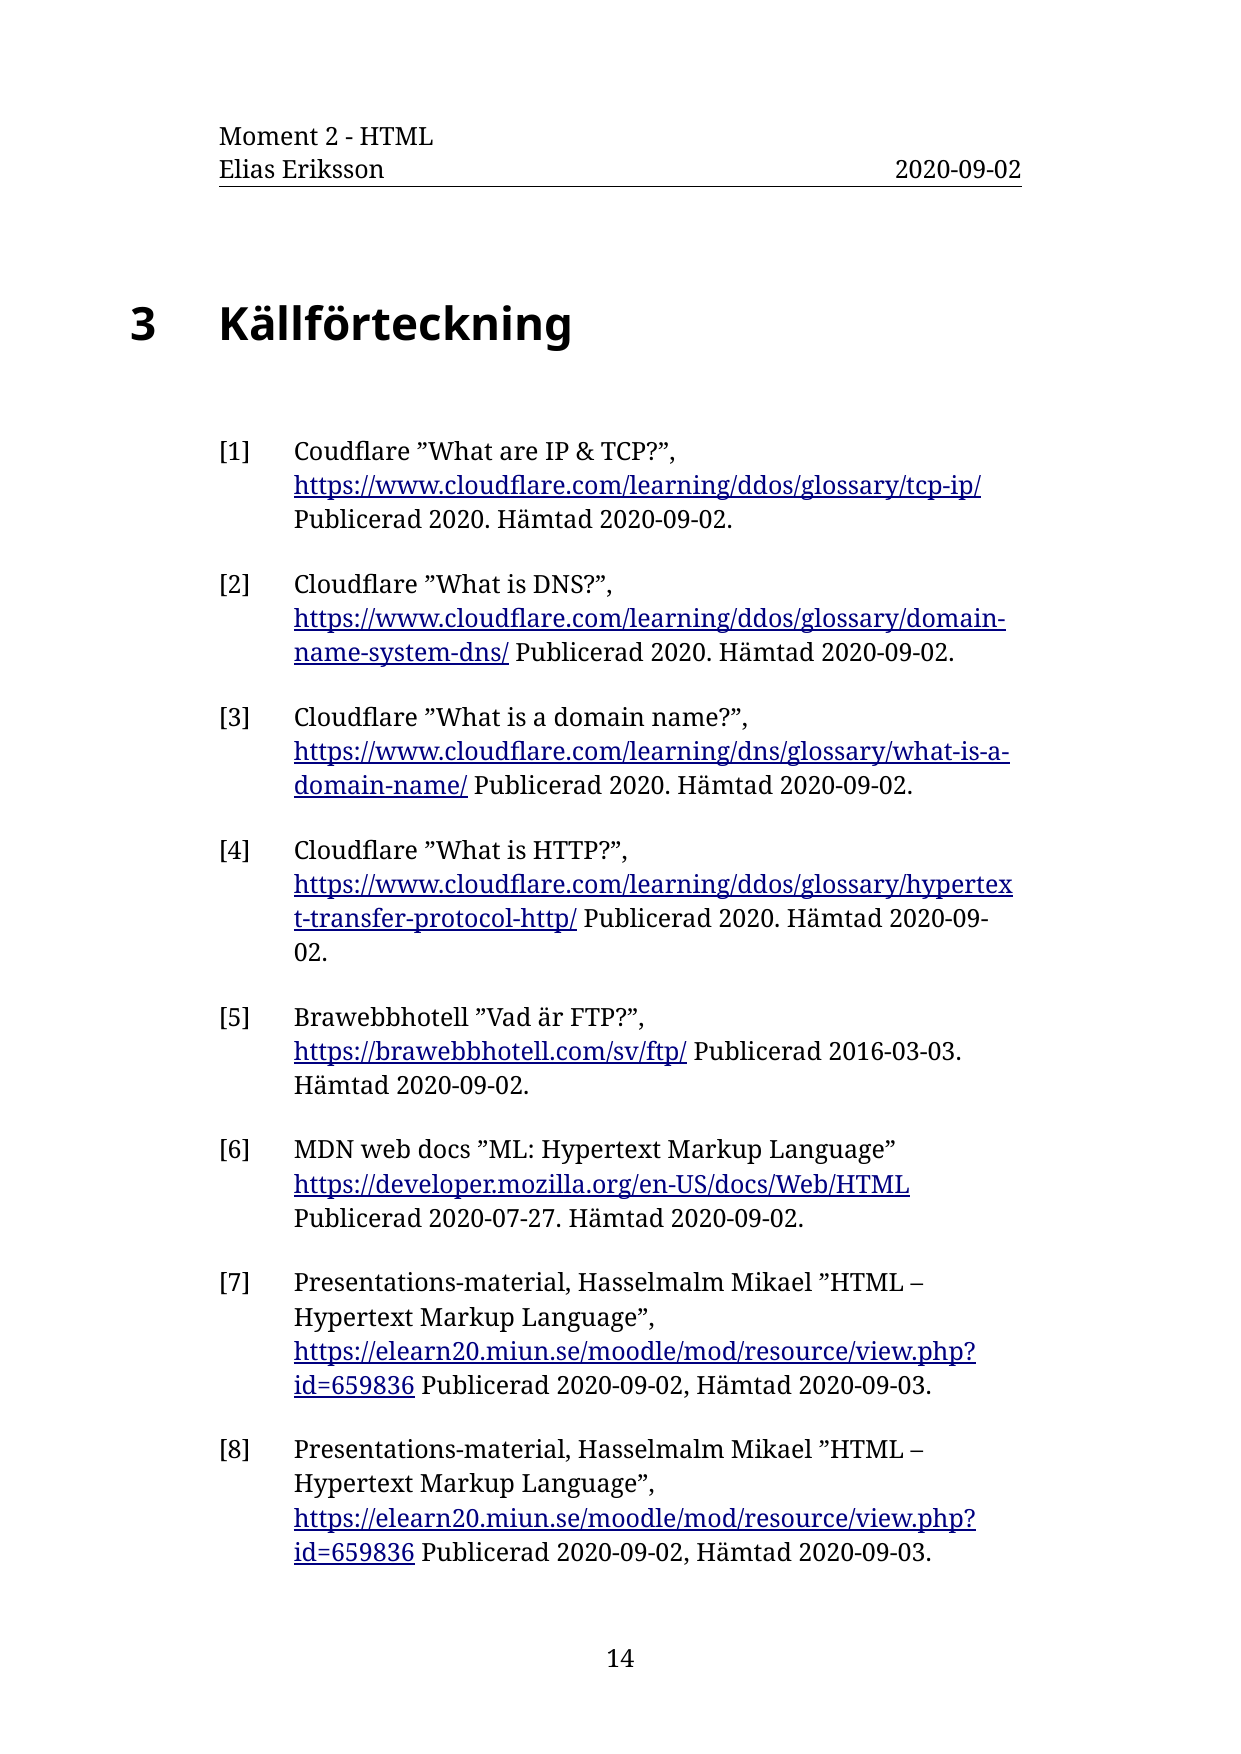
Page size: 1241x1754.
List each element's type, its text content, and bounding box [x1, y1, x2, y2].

subtitle Källförteckning [130, 291, 1022, 353]
list Cloudflare ”What is a domain name?”, https://www.cloudflare.com/learning/dns/glossary/what-is-a-domain-name/ Publicerad 2020. Hämtad 2020-09-02. [218, 699, 1022, 802]
list Brawebbhotell ”Vad är FTP?”, https://brawebbhotell.com/sv/ftp/ Publicerad 2016-03-03. Hämtad 2020-09-02. [218, 999, 1022, 1101]
list Presentations-material, Hasselmalm Mikael ”HTML – Hypertext Markup Language”, https://elearn20.miun.se/moodle/mod/resource/view.php?id=659836 Publicerad 2020-09-02, Hämtad 2020-09-03. [218, 1265, 1022, 1401]
list MDN web docs ”ML: Hypertext Markup Language” https://developer.mozilla.org/en-US/docs/Web/HTML Publicerad 2020-07-27. Hämtad 2020-09-02. [218, 1132, 1022, 1234]
list Cloudflare ”What is DNS?”, https://www.cloudflare.com/learning/ddos/glossary/domain-name-system-dns/ Publicerad 2020. Hämtad 2020-09-02. [218, 566, 1022, 669]
list Cloudflare ”What is HTTP?”, https://www.cloudflare.com/learning/ddos/glossary/hypertext-transfer-protocol-http/ Publicerad 2020. Hämtad 2020-09-02. [218, 832, 1022, 968]
list Coudflare ”What are IP & TCP?”, https://www.cloudflare.com/learning/ddos/glossary/tcp-ip/ Publicerad 2020. Hämtad 2020-09-02. [218, 433, 1022, 536]
list Presentations-material, Hasselmalm Mikael ”HTML – Hypertext Markup Language”, https://elearn20.miun.se/moodle/mod/resource/view.php?id=659836 Publicerad 2020-09-02, Hämtad 2020-09-03. [218, 1432, 1022, 1568]
